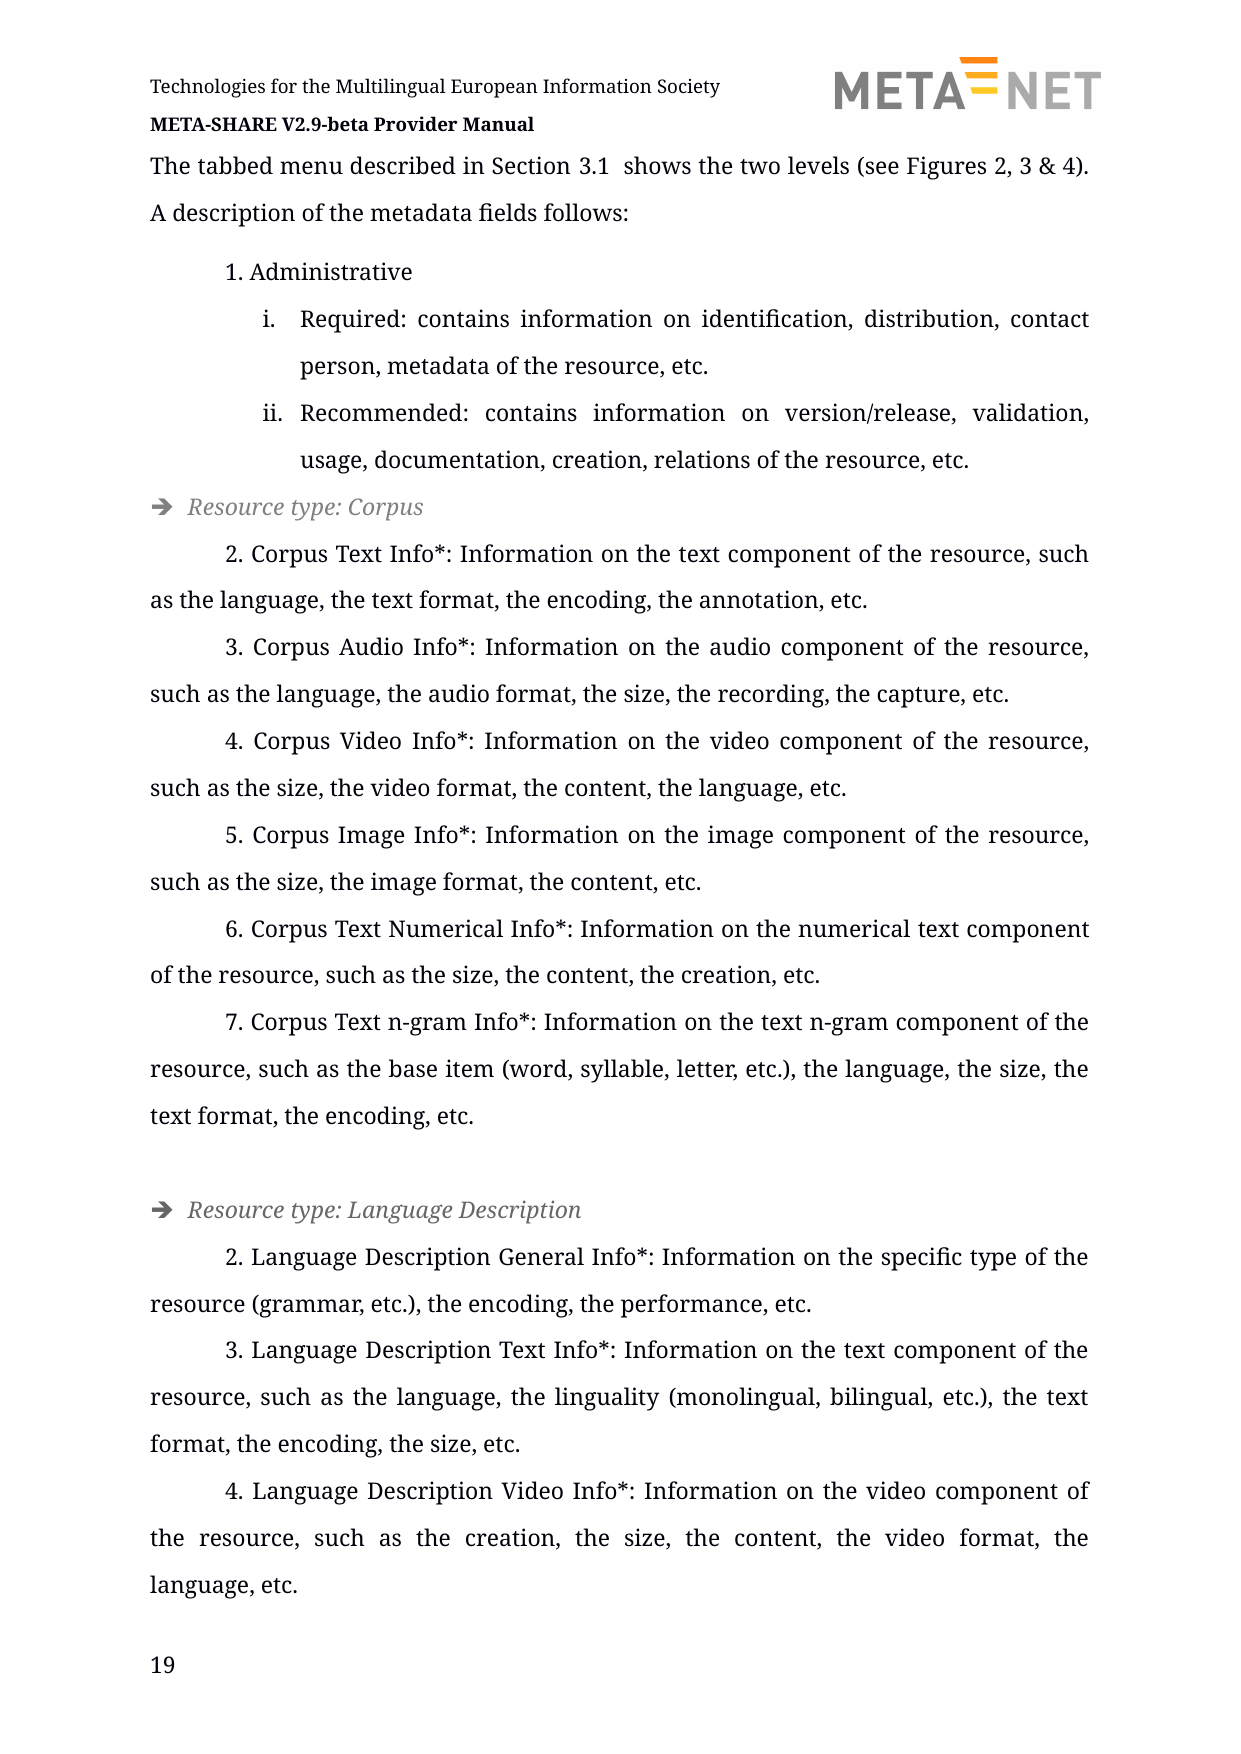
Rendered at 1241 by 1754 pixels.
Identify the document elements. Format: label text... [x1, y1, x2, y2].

list Resource type: Corpus [150, 491, 1090, 522]
text 3. Language Description Text Info*: Information on the text component of the resource, such as the language, the linguality (monolingual, bilingual, etc.), the text format, the encoding, the size, etc. [150, 1334, 1090, 1459]
text 5. Corpus Image Info*: Information on the image component of the resource, such as the size, the image format, the content, etc. [150, 819, 1090, 897]
text 1. Administrative [150, 256, 1090, 287]
text 4. Corpus Video Info*: Information on the video component of the resource, such as the size, the video format, the content, the language, etc. [150, 725, 1090, 803]
picture [830, 56, 1106, 111]
text 4. Language Description Video Info*: Information on the video component of the resource, such as the creation, the size, the content, the video format, the language, etc. [150, 1475, 1090, 1600]
text The tabbed menu described in Section 3.1 shows the two levels (see Figures 2, 3 & 4). A description of the metadata fields follows: [150, 150, 1090, 228]
list Required: contains information on identification, distribution, contact person, metadata of the resource, etc. [262, 303, 1090, 381]
text 7. Corpus Text n-gram Info*: Information on the text n-gram component of the resource, such as the base item (word, syllable, letter, etc.), the language, the size, the text format, the encoding, etc. [150, 1006, 1090, 1131]
list Recommended: contains information on version/release, validation, usage, documentation, creation, relations of the resource, etc. [262, 397, 1090, 475]
text 3. Corpus Audio Info*: Information on the audio component of the resource, such as the language, the audio format, the size, the recording, the capture, etc. [150, 631, 1090, 709]
text 2. Language Description General Info*: Information on the specific type of the resource (grammar, etc.), the encoding, the performance, etc. [150, 1241, 1090, 1319]
list Resource type: Language Description [150, 1194, 1090, 1225]
text 6. Corpus Text Numerical Info*: Information on the numerical text component of the resource, such as the size, the content, the creation, etc. [150, 912, 1090, 991]
text 2. Corpus Text Info*: Information on the text component of the resource, such as the language, the text format, the encoding, the annotation, etc. [150, 537, 1090, 616]
